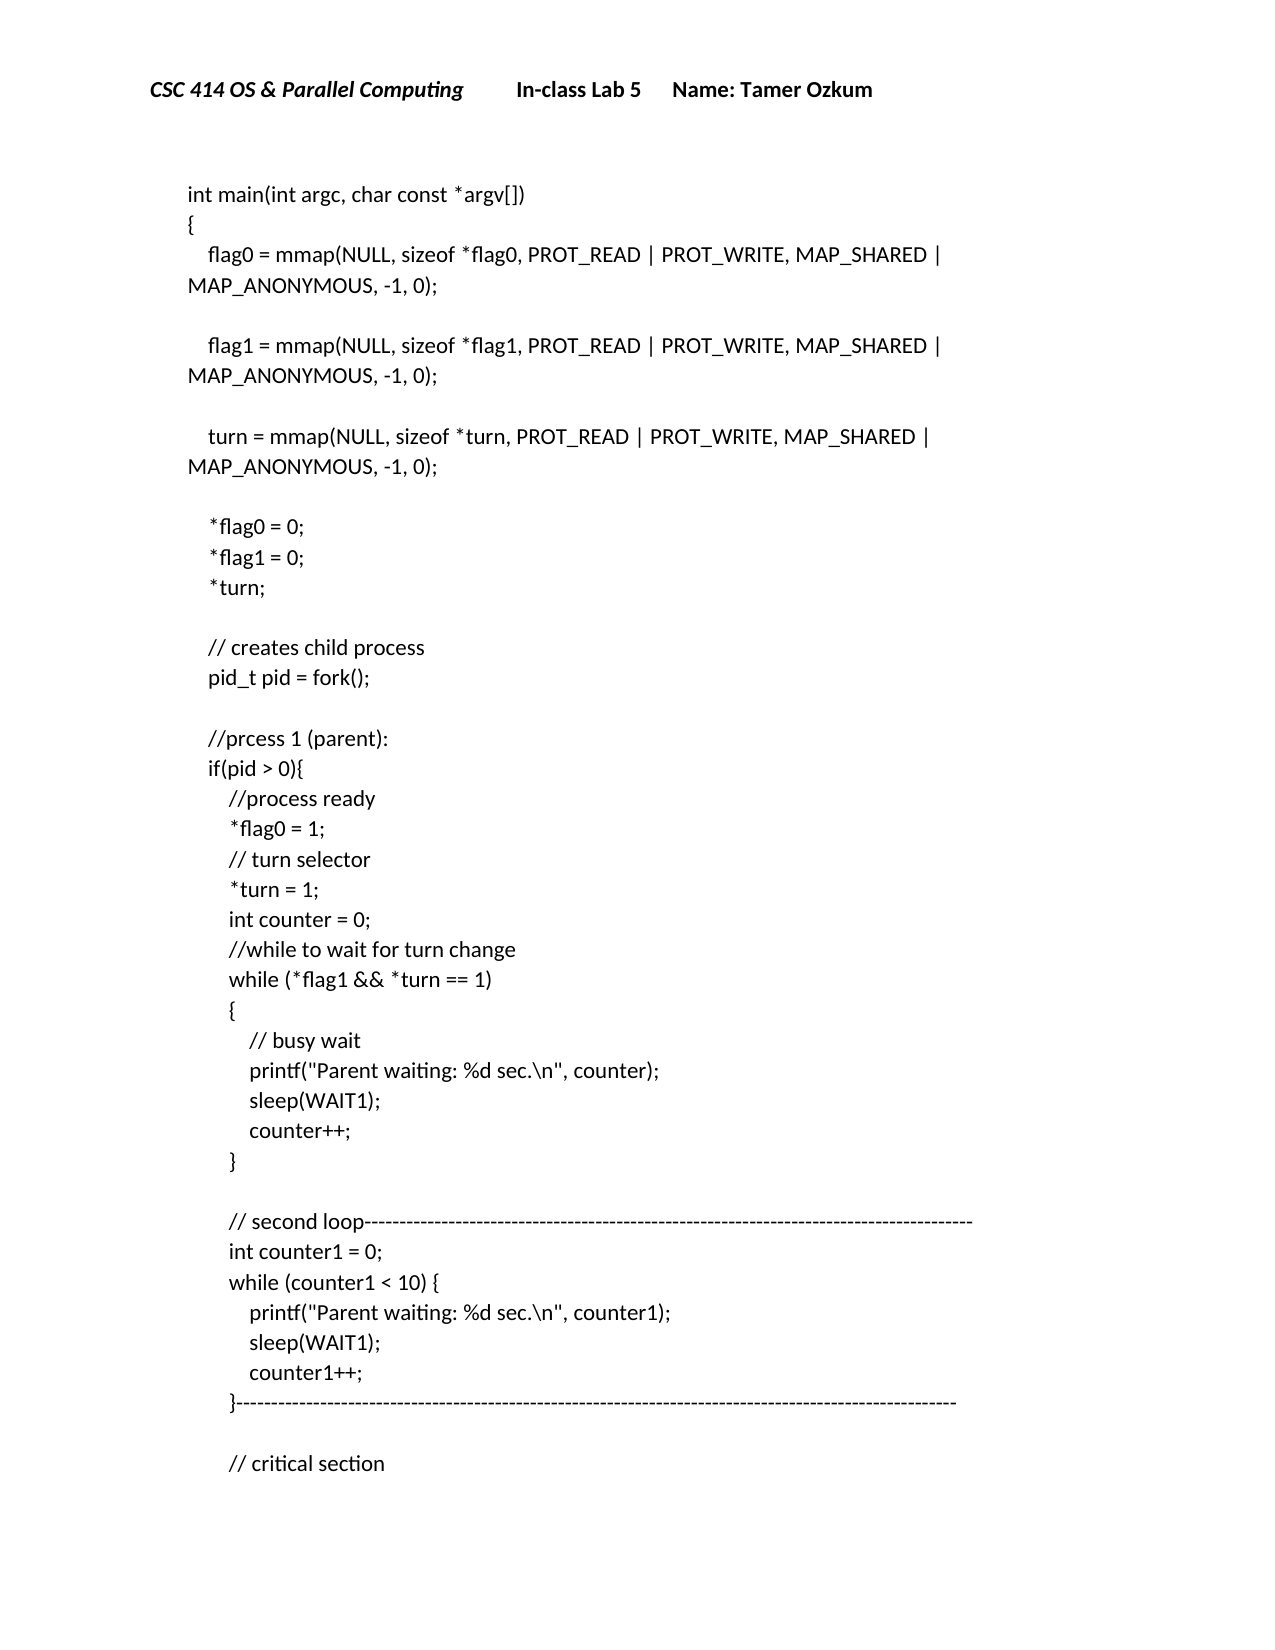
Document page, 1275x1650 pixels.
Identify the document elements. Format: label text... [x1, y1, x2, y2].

list //process ready [187, 784, 1125, 812]
list // critical section [187, 1449, 1125, 1477]
list //while to wait for turn change [187, 935, 1125, 963]
list { [187, 996, 1125, 1024]
list while (*flag1 && *turn == 1) [187, 966, 1125, 994]
list }------------------------------------------------------------------------------------------------------- [187, 1388, 1125, 1417]
list // turn selector [187, 845, 1125, 873]
list flag1 = mmap(NULL, sizeof *flag1, PROT_READ | PROT_WRITE, MAP_SHARED | MAP_ANONYMOUS, -1, 0); [187, 331, 1125, 389]
list { [187, 210, 1125, 238]
list int counter1 = 0; [187, 1237, 1125, 1266]
list *turn; [187, 573, 1125, 601]
list if(pid > 0){ [187, 754, 1125, 782]
list while (counter1 < 10) { [187, 1268, 1125, 1296]
list *turn = 1; [187, 875, 1125, 903]
list counter++; [187, 1117, 1125, 1145]
list printf("Parent waiting: %d sec.\n", counter); [187, 1056, 1125, 1084]
list printf("Parent waiting: %d sec.\n", counter1); [187, 1298, 1125, 1326]
list sleep(WAIT1); [187, 1086, 1125, 1114]
list turn = mmap(NULL, sizeof *turn, PROT_READ | PROT_WRITE, MAP_SHARED | MAP_ANONYMOUS, -1, 0); [187, 422, 1125, 480]
list flag0 = mmap(NULL, sizeof *flag0, PROT_READ | PROT_WRITE, MAP_SHARED | MAP_ANONYMOUS, -1, 0); [187, 241, 1125, 299]
list *flag1 = 0; [187, 543, 1125, 571]
list // creates child process [187, 633, 1125, 661]
list counter1++; [187, 1358, 1125, 1386]
list //prcess 1 (parent): [187, 724, 1125, 752]
list } [187, 1147, 1125, 1175]
list pid_t pid = fork(); [187, 663, 1125, 692]
list int counter = 0; [187, 905, 1125, 933]
list int main(int argc, char const *argv[]) [187, 180, 1125, 208]
list *flag0 = 0; [187, 512, 1125, 541]
list *flag0 = 1; [187, 814, 1125, 843]
list sleep(WAIT1); [187, 1328, 1125, 1356]
list // second loop--------------------------------------------------------------------------------------- [187, 1207, 1125, 1235]
list // busy wait [187, 1026, 1125, 1054]
